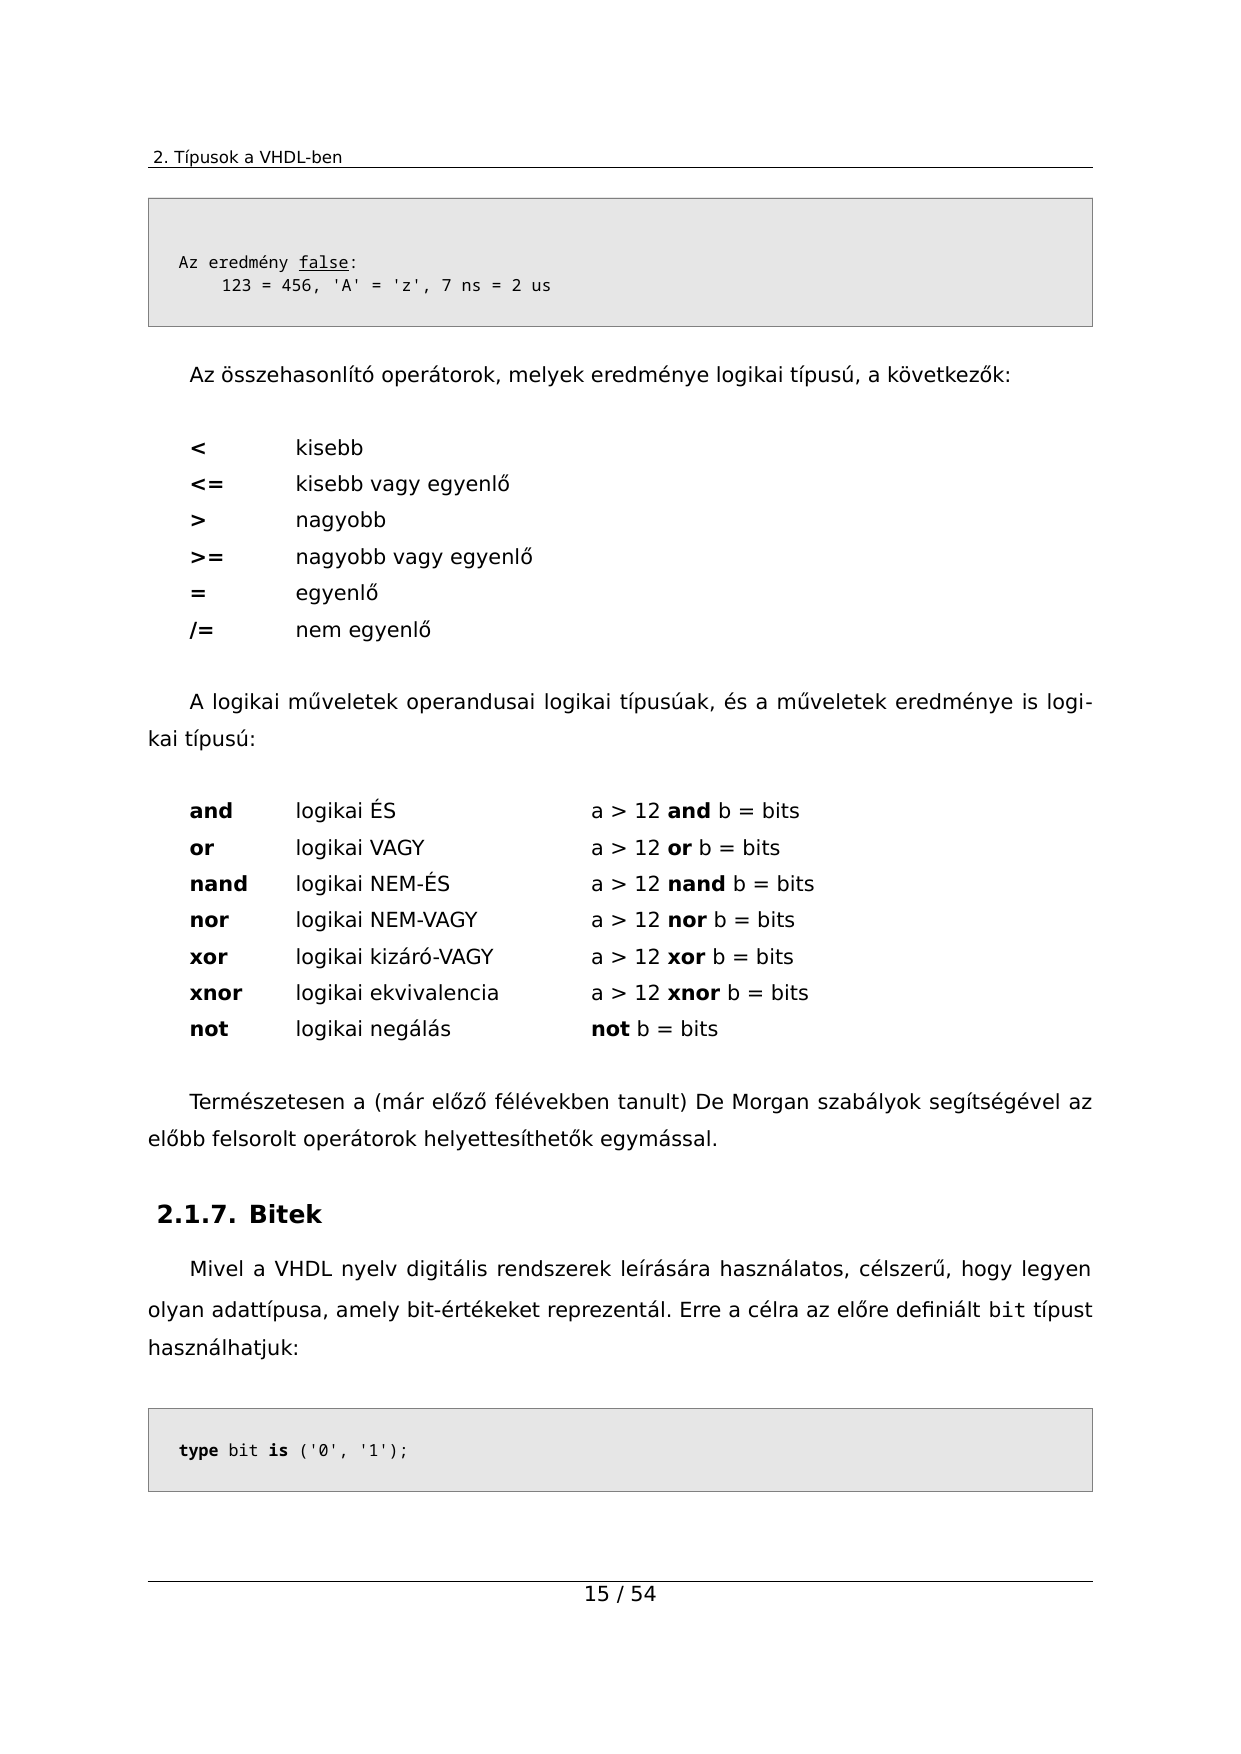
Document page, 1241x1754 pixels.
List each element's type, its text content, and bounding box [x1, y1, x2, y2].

text xnor logikai ekvivalencia a > 12 xnor b = bits [148, 981, 1093, 1005]
text > nagyobb [148, 508, 1093, 533]
text Mivel a VHDL nyelv digitális rendszerek leírására használatos, célszerű, hogy legyen olyan adattípusa, amely bit-értékeket reprezentál. Erre a célra az előre definiált bit típust használhatjuk: [148, 1257, 1093, 1360]
text Természetesen a (már előző félévekben tanult) De Morgan szabályok segítségével az előbb felsorolt operátorok helyettesíthetők egymással. [148, 1090, 1093, 1151]
text = egyenlő [148, 581, 1093, 606]
text /= nem egyenlő [148, 618, 1093, 642]
text <= kisebb vagy egyenlő [148, 472, 1093, 496]
text or logikai VAGY a > 12 or b = bits [148, 836, 1093, 860]
text Az összehasonlító operátorok, melyek eredménye logikai típusú, a következők: [148, 363, 1093, 387]
text Az eredmény false: [149, 220, 1092, 243]
subtitle Bitek [148, 1200, 1093, 1229]
text type bit is ('0', '1'); [149, 1409, 1092, 1491]
text A logikai műveletek operandusai logikai típusúak, és a műveletek eredménye is logi­kai típusú: [148, 690, 1093, 751]
text nand logikai NEM-ÉS a > 12 nand b = bits [148, 872, 1093, 896]
text < kisebb [148, 436, 1093, 460]
text not logikai negálás not b = bits [148, 1017, 1093, 1042]
text xor logikai kizáró-VAGY a > 12 xor b = bits [148, 945, 1093, 969]
text and logikai ÉS a > 12 and b = bits [148, 799, 1093, 824]
text >= nagyobb vagy egyenlő [148, 545, 1093, 569]
text nor logikai NEM-VAGY a > 12 nor b = bits [148, 908, 1093, 933]
text 123 = 456, 'A' = 'z', 7 ns = 2 us [149, 243, 1092, 326]
